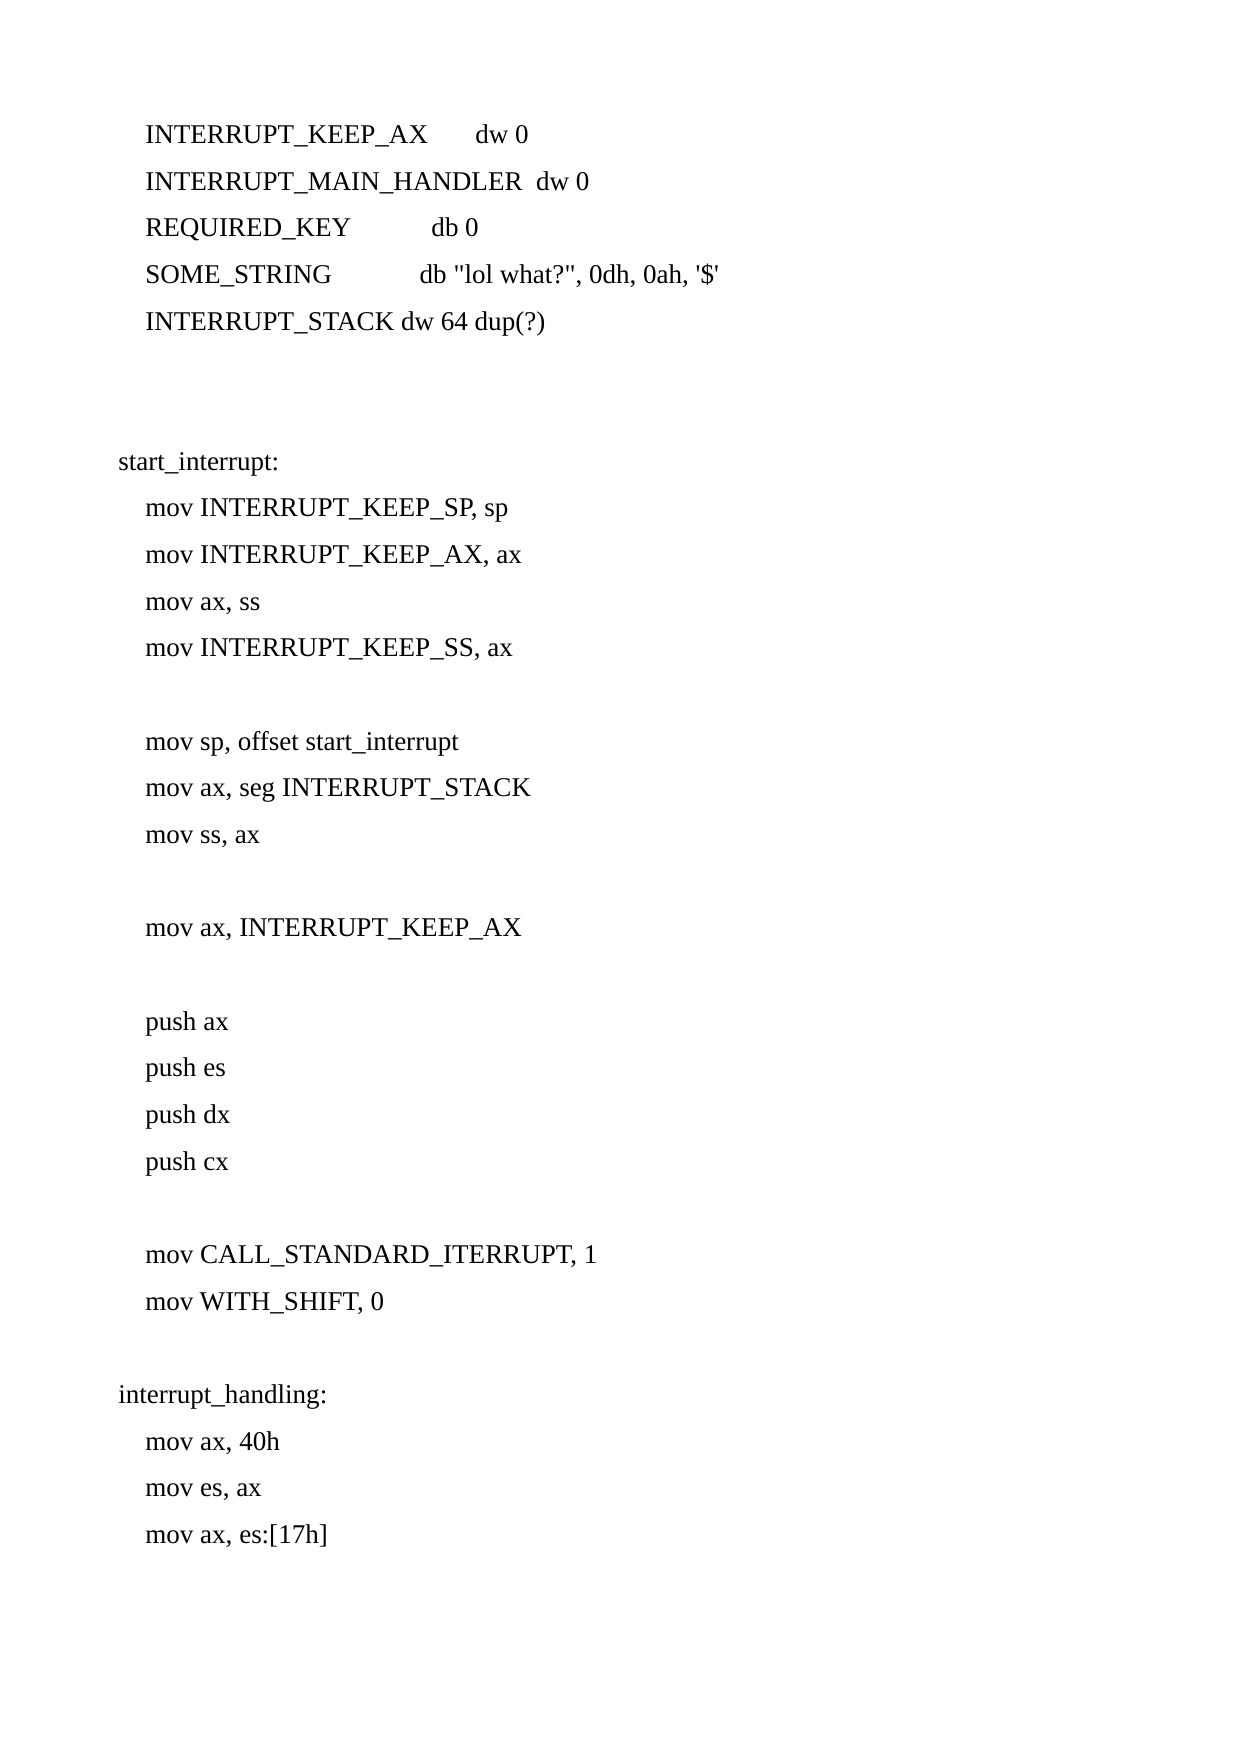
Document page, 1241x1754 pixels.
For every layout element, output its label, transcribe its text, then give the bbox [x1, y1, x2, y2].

text mov ax, es:[17h] [118, 1518, 1122, 1549]
text mov WITH_SHIFT, 0 [118, 1285, 1122, 1316]
text INTERRUPT_MAIN_HANDLER dw 0 [118, 165, 1122, 196]
text mov ax, INTERRUPT_KEEP_AX [118, 911, 1122, 943]
text INTERRUPT_KEEP_AX dw 0 [118, 118, 1122, 149]
text mov INTERRUPT_KEEP_AX, ax [118, 538, 1122, 569]
text mov ax, seg INTERRUPT_STACK [118, 771, 1122, 803]
text mov ax, ss [118, 585, 1122, 616]
text REQUIRED_KEY db 0 [118, 211, 1122, 243]
text mov es, ax [118, 1471, 1122, 1503]
text SOME_STRING db "lol what?", 0dh, 0ah, '$' [118, 258, 1122, 289]
text push dx [118, 1098, 1122, 1129]
text mov ss, ax [118, 818, 1122, 849]
text mov CALL_STANDARD_ITERRUPT, 1 [118, 1238, 1122, 1269]
text mov sp, offset start_interrupt [118, 725, 1122, 756]
text interrupt_handling: [118, 1378, 1122, 1409]
text start_interrupt: [118, 445, 1122, 476]
text push ax [118, 1005, 1122, 1036]
text push es [118, 1051, 1122, 1083]
text mov ax, 40h [118, 1425, 1122, 1456]
text mov INTERRUPT_KEEP_SP, sp [118, 491, 1122, 523]
text mov INTERRUPT_KEEP_SS, ax [118, 631, 1122, 663]
text INTERRUPT_STACK dw 64 dup(?) [118, 305, 1122, 336]
text push cx [118, 1145, 1122, 1176]
